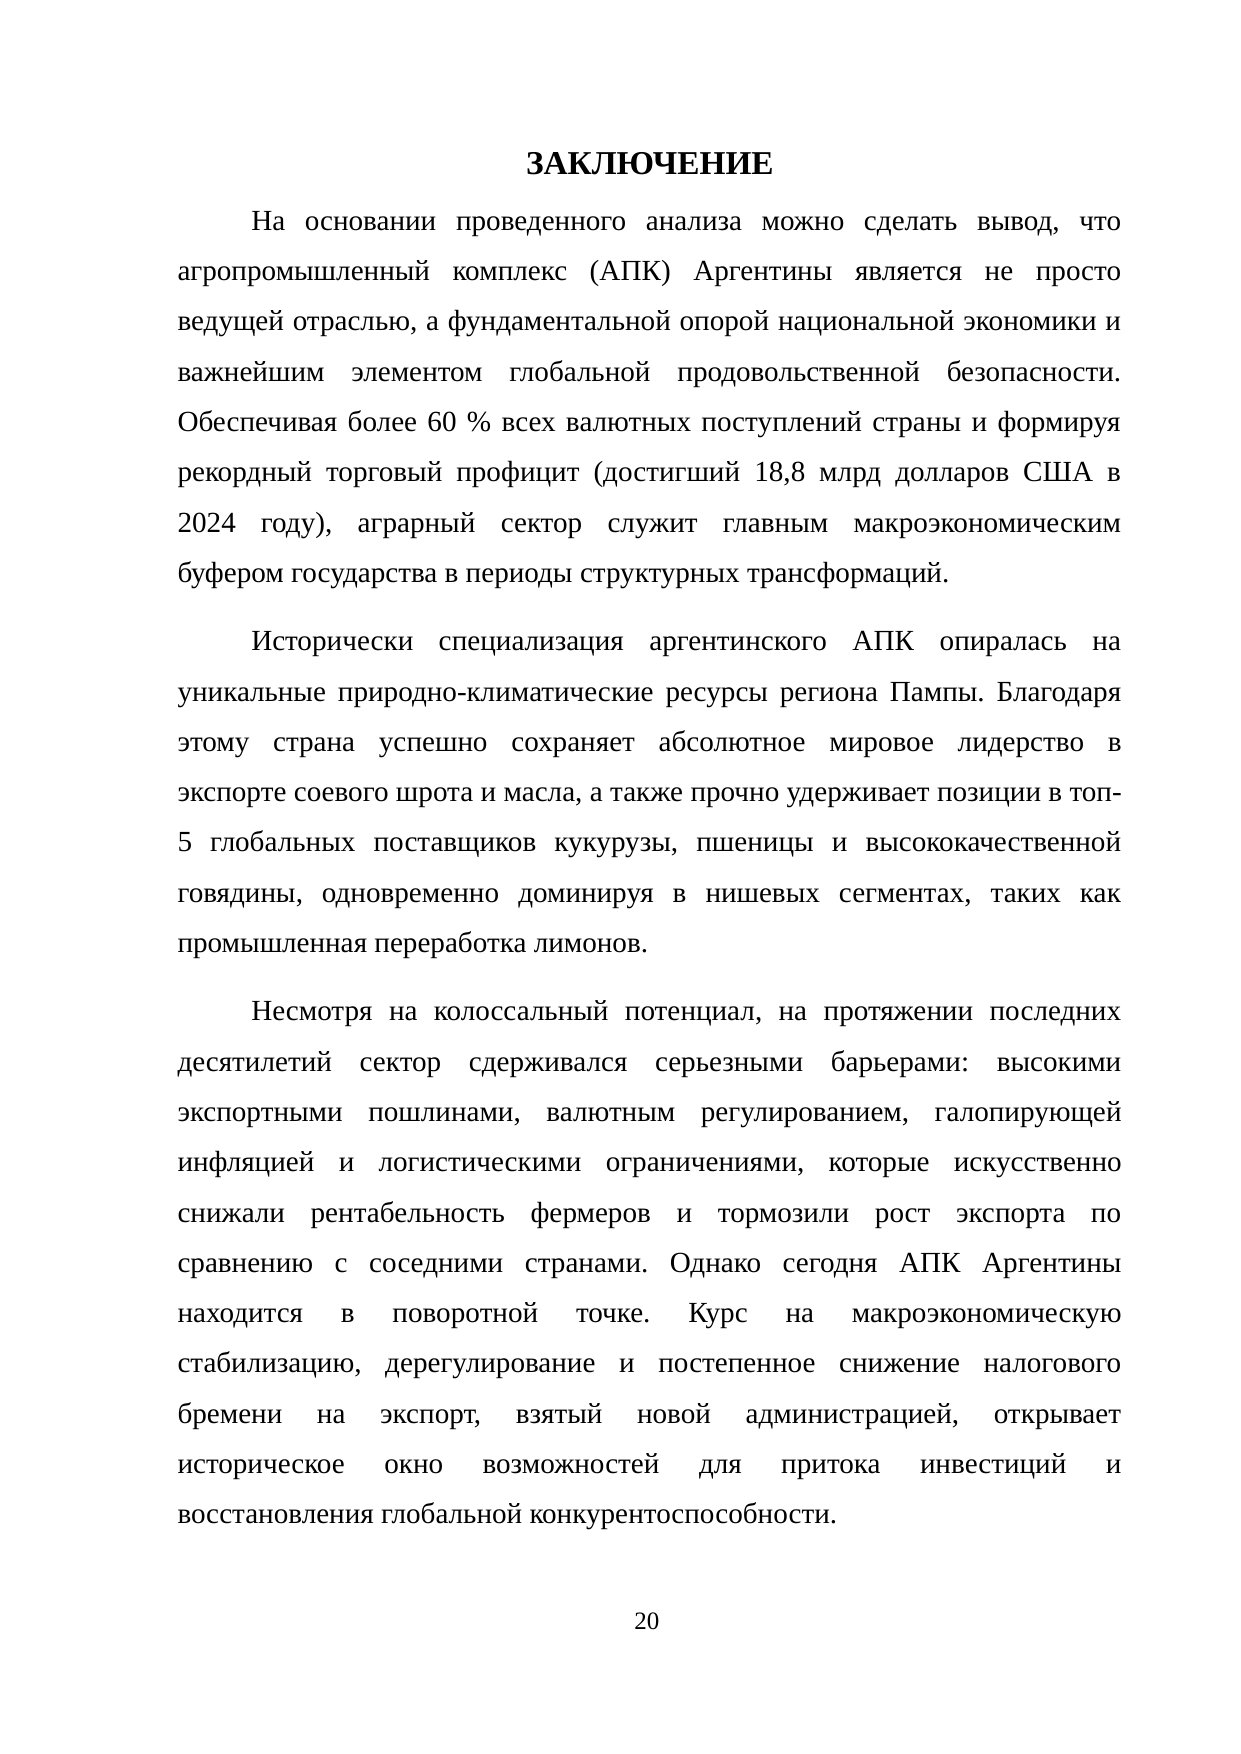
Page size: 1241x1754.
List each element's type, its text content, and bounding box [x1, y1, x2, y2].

text Исторически специализация аргентинского АПК опиралась на уникальные природно-климатические ресурсы региона Пампы. Благодаря этому страна успешно сохраняет абсолютное мировое лидерство в экспорте соевого шрота и масла, а также прочно удерживает позиции в топ-5 глобальных поставщиков кукурузы, пшеницы и высококачественной говядины, одновременно доминируя в нишевых сегментах, таких как промышленная переработка лимонов. [177, 623, 1122, 959]
text На основании проведенного анализа можно сделать вывод, что агропромышленный комплекс (АПК) Аргентины является не просто ведущей отраслью, а фундаментальной опорой национальной экономики и важнейшим элементом глобальной продовольственной безопасности. Обеспечивая более 60 % всех валютных поступлений страны и формируя рекордный торговый профицит (достигший 18,8 млрд долларов США в 2024 году), аграрный сектор служит главным макроэкономическим буфером государства в периоды структурных трансформаций. [177, 203, 1122, 589]
text Несмотря на колоссальный потенциал, на протяжении последних десятилетий сектор сдерживался серьезными барьерами: высокими экспортными пошлинами, валютным регулированием, галопирующей инфляцией и логистическими ограничениями, которые искусственно снижали рентабельность фермеров и тормозили рост экспорта по сравнению с соседними странами. Однако сегодня АПК Аргентины находится в поворотной точке. Курс на макроэкономическую стабилизацию, дерегулирование и постепенное снижение налогового бремени на экспорт, взятый новой администрацией, открывает историческое окно возможностей для притока инвестиций и восстановления глобальной конкурентоспособности. [177, 993, 1122, 1530]
subtitle ЗАКЛЮЧЕНИЕ [177, 143, 1122, 181]
